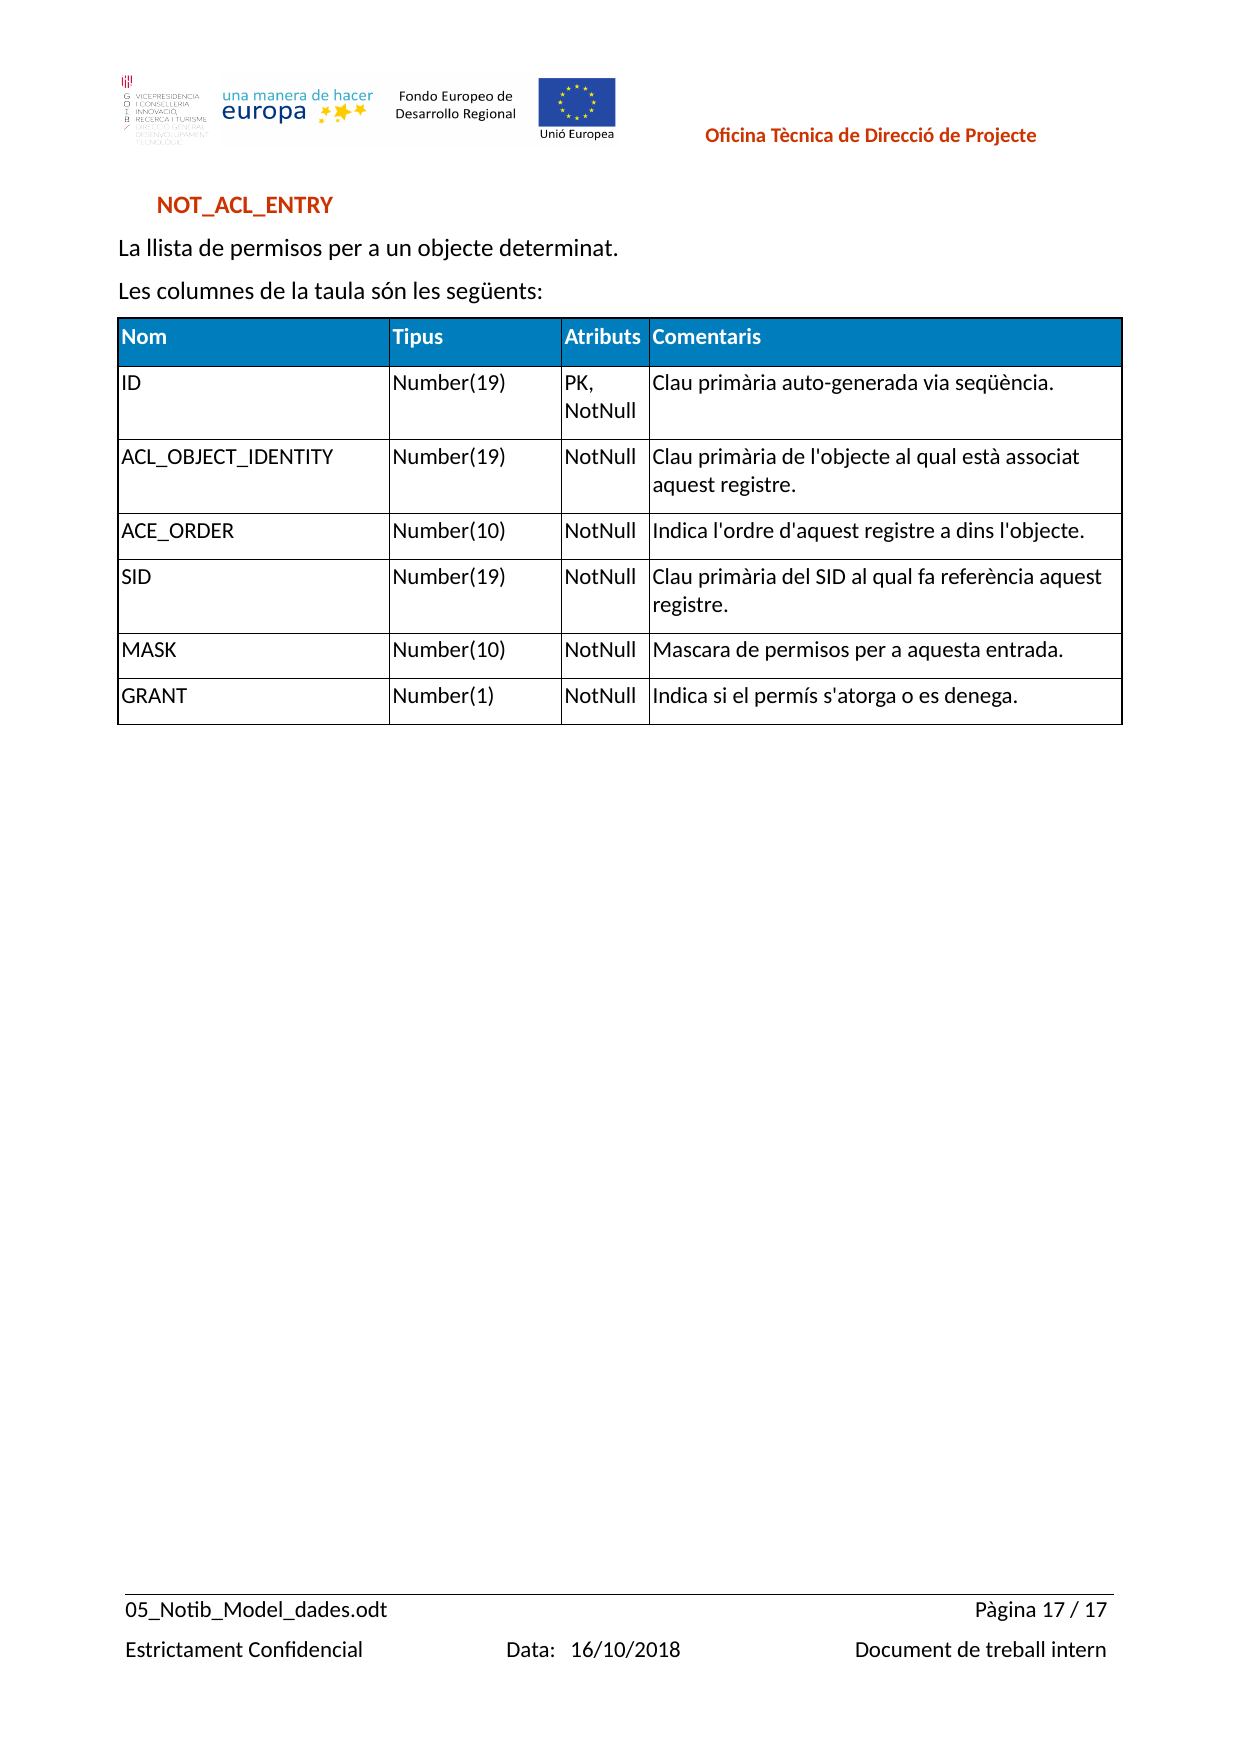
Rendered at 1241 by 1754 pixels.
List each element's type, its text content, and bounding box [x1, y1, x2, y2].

table_cell SID [119, 560, 389, 632]
table_cell ACL_OBJECT_IDENTITY [119, 440, 389, 513]
picture [118, 73, 213, 147]
table_cell GRANT [119, 679, 389, 724]
text La llista de permisos per a un objecte determinat. [118, 232, 1122, 263]
table_header Atributs [562, 319, 649, 366]
table_cell NotNull [562, 440, 649, 513]
table_cell NotNull [562, 514, 649, 559]
picture [219, 73, 621, 147]
table_cell PK, NotNull [562, 367, 649, 439]
table_cell NotNull [562, 679, 649, 724]
table_header Nom [119, 319, 389, 366]
table_cell ACE_ORDER [119, 514, 389, 559]
table_cell Clau primària auto-generada via seqüència. [650, 367, 1121, 439]
table_header Tipus [390, 319, 561, 366]
table_cell MASK [119, 634, 389, 678]
table_cell ID [119, 367, 389, 439]
table_cell Number(1) [390, 679, 561, 724]
table_cell Clau primària del SID al qual fa referència aquest registre. [650, 560, 1121, 632]
table_cell Number(19) [390, 367, 561, 439]
table_cell Clau primària de l'objecte al qual està associat aquest registre. [650, 440, 1121, 513]
text Les columnes de la taula són les següents: [118, 275, 1122, 305]
table_cell Number(19) [390, 440, 561, 513]
subtitle NOT_ACL_ENTRY [157, 189, 1122, 220]
table_cell Mascara de permisos per a aquesta entrada. [650, 634, 1121, 678]
table_cell Number(19) [390, 560, 561, 632]
table_cell Indica l'ordre d'aquest registre a dins l'objecte. [650, 514, 1121, 559]
table_cell Number(10) [390, 634, 561, 678]
table_header Comentaris [650, 319, 1121, 366]
table_cell NotNull [562, 560, 649, 632]
table_cell Indica si el permís s'atorga o es denega. [650, 679, 1121, 724]
table_cell Number(10) [390, 514, 561, 559]
table_cell NotNull [562, 634, 649, 678]
